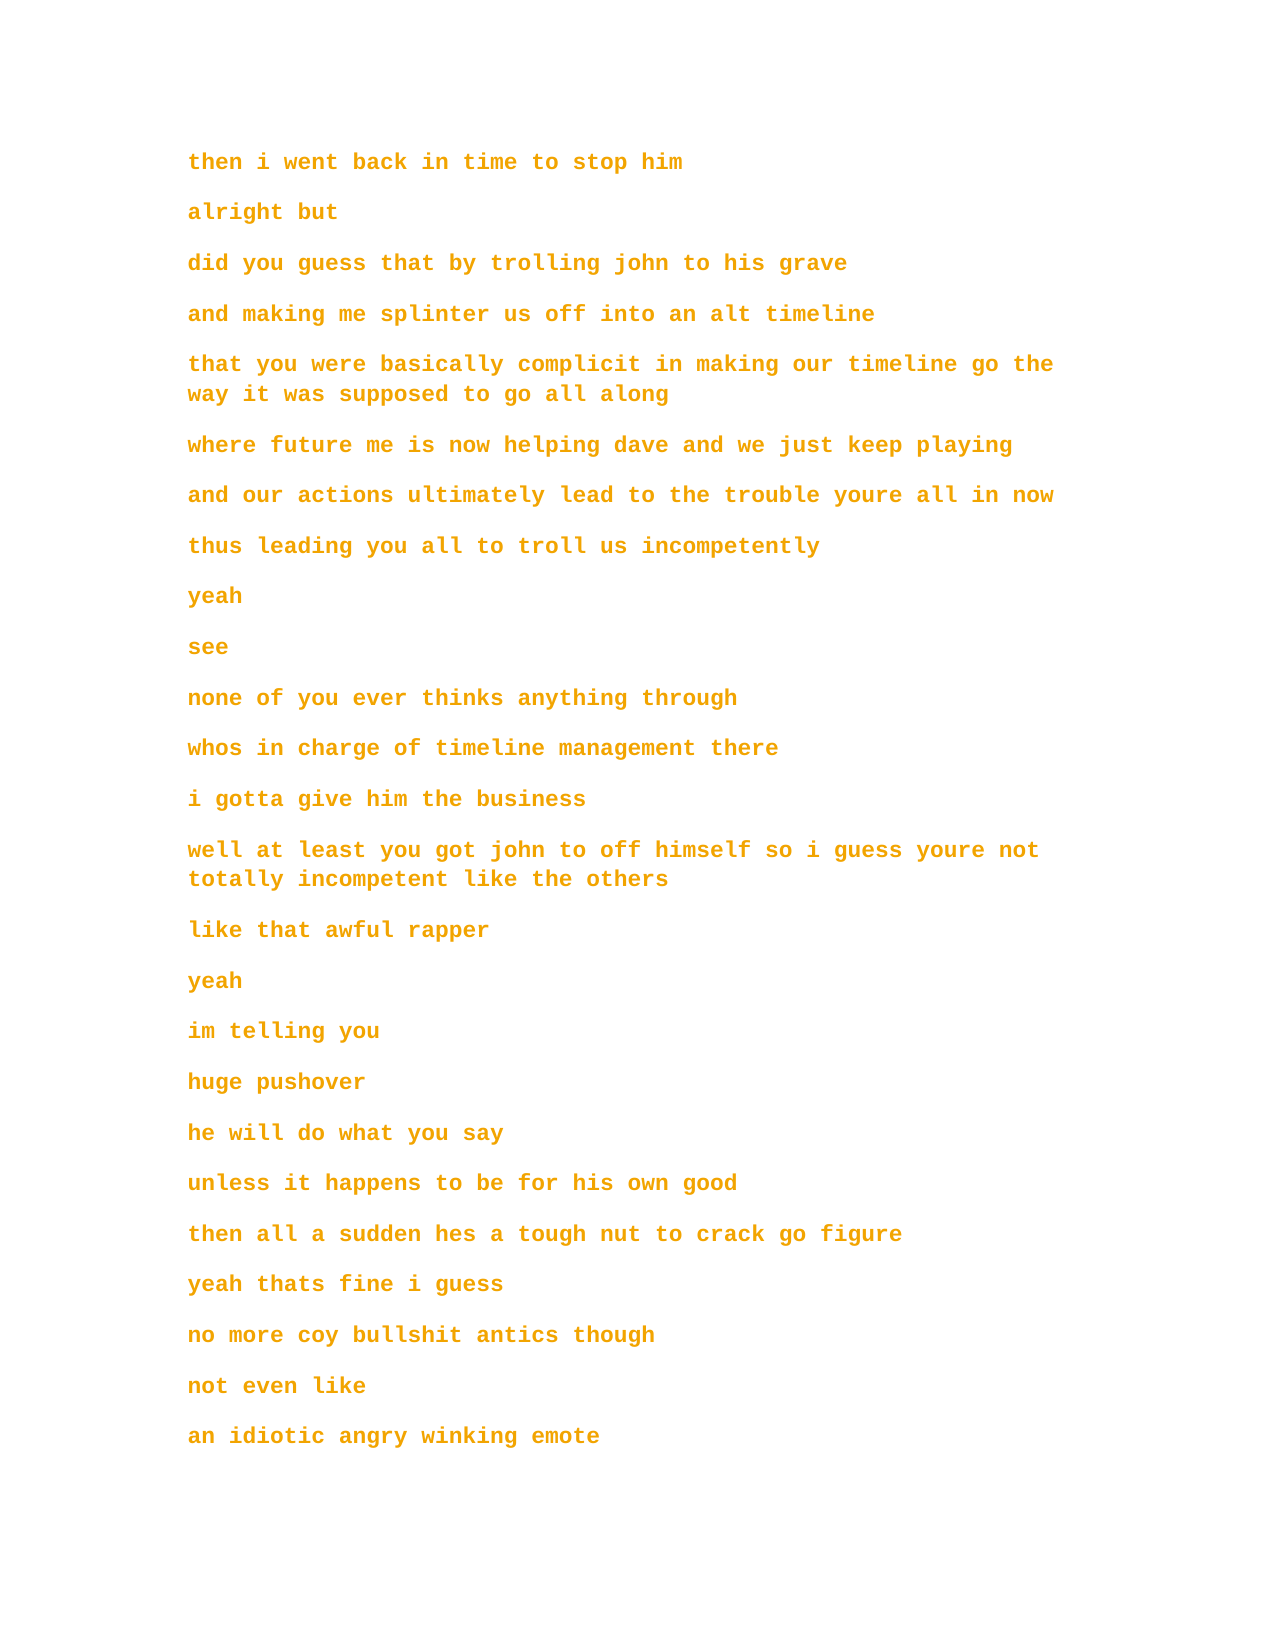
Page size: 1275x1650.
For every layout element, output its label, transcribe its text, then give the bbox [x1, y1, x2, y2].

text whos in charge of timeline management there [187, 737, 1087, 763]
text alright but [187, 201, 1087, 227]
text like that awful rapper [187, 918, 1087, 944]
text no more coy bullshit antics though [187, 1323, 1087, 1349]
text and making me splinter us off into an alt timeline [187, 302, 1087, 328]
text yeah [187, 585, 1087, 611]
text not even like [187, 1374, 1087, 1400]
text huge pushover [187, 1070, 1087, 1096]
text then all a sudden hes a tough nut to crack go figure [187, 1222, 1087, 1248]
text i gotta give him the business [187, 787, 1087, 813]
text unless it happens to be for his own good [187, 1171, 1087, 1197]
text an idiotic angry winking emote [187, 1424, 1087, 1451]
text and our actions ultimately lead to the trouble youre all in now [187, 483, 1087, 509]
text did you guess that by trolling john to his grave [187, 251, 1087, 277]
text yeah thats fine i guess [187, 1273, 1087, 1299]
text well at least you got john to off himself so i guess youre not totally incompetent like the others [187, 838, 1087, 894]
text see [187, 635, 1087, 661]
text then i went back in time to stop him [187, 150, 1087, 176]
text where future me is now helping dave and we just keep playing [187, 433, 1087, 459]
text he will do what you say [187, 1121, 1087, 1147]
text yeah [187, 969, 1087, 995]
text thus leading you all to troll us incompetently [187, 534, 1087, 560]
text none of you ever thinks anything through [187, 686, 1087, 712]
text im telling you [187, 1019, 1087, 1046]
text that you were basically complicit in making our timeline go the way it was supposed to go all along [187, 352, 1087, 408]
